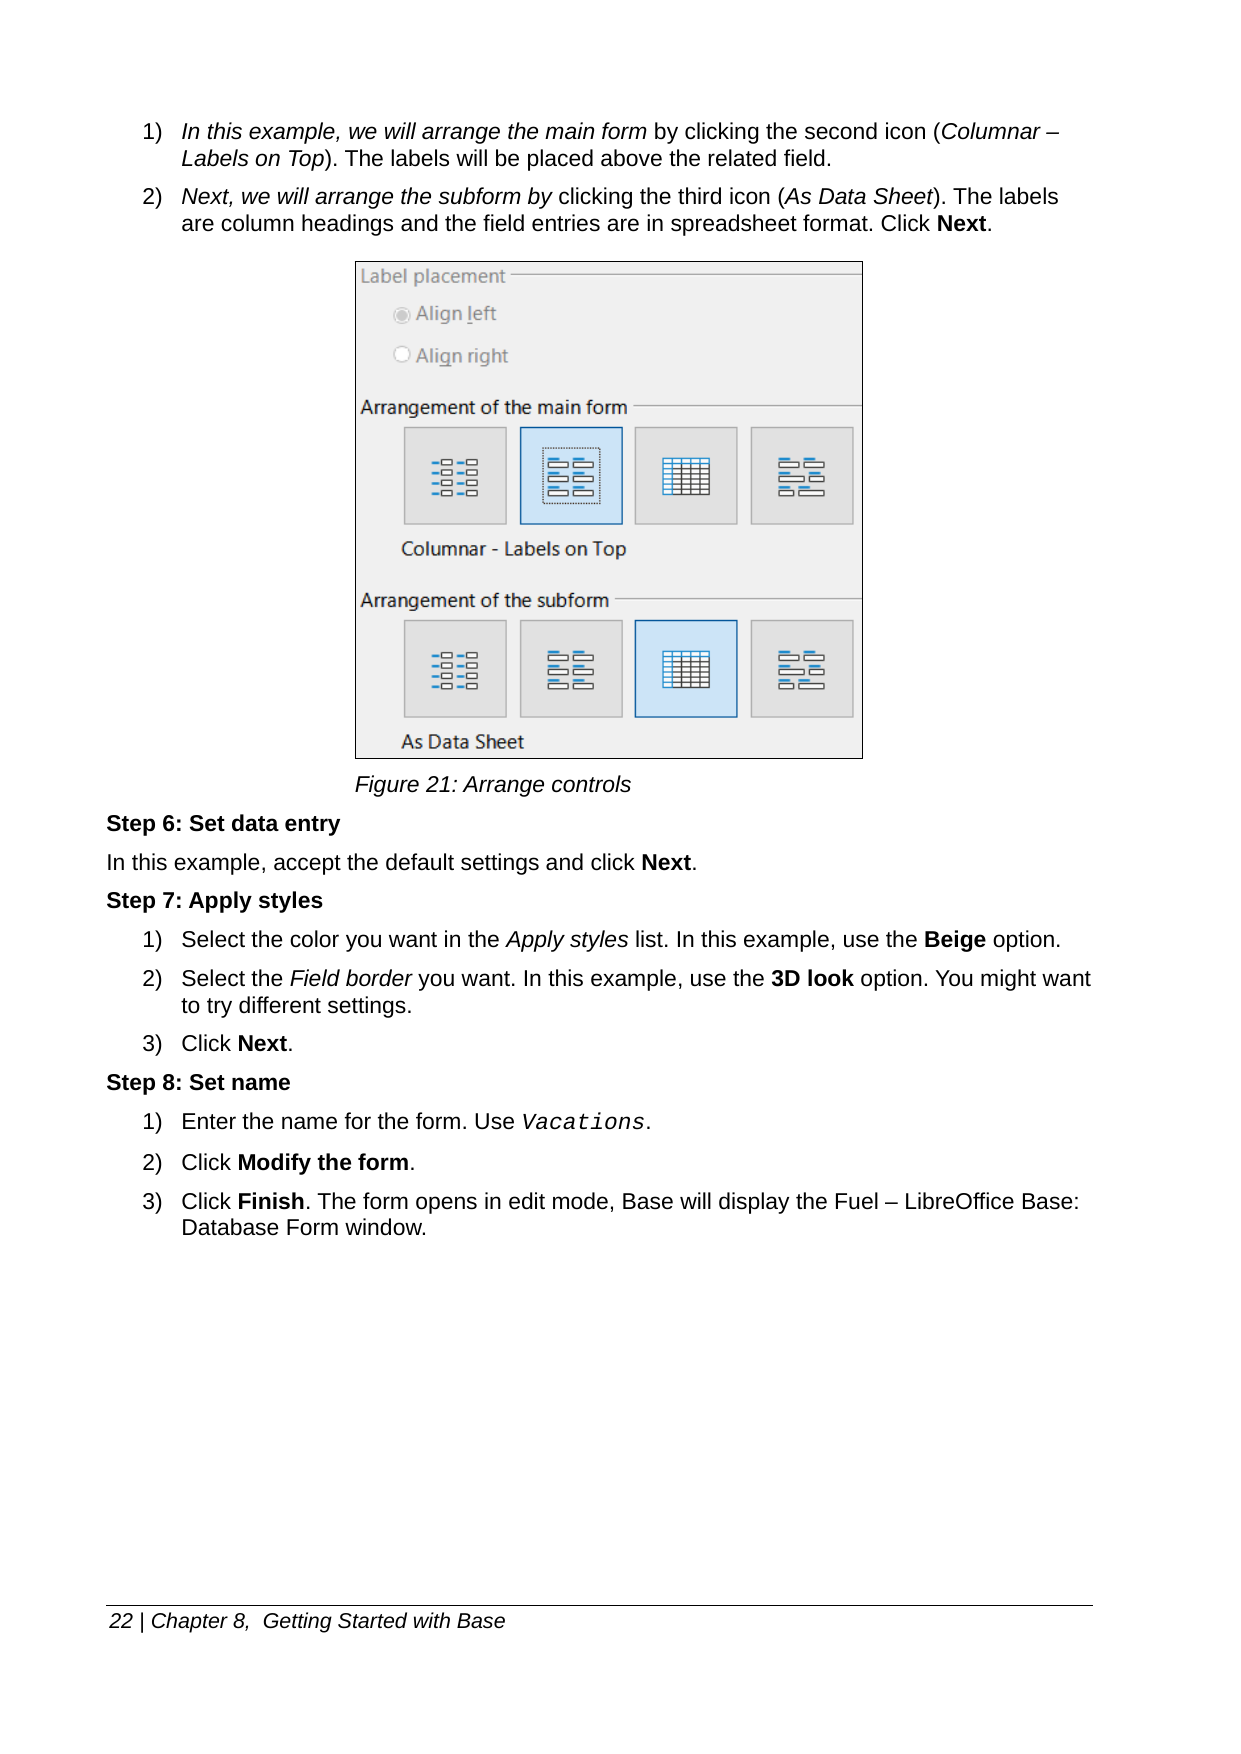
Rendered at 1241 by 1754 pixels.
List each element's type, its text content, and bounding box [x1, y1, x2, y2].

list Select the Field border you want. In this example, use the 3D look option. You might want to try different settings. [162, 965, 1093, 1018]
list Click Modify the form. [162, 1149, 1093, 1175]
text Step 8: Set name [106, 1069, 1093, 1096]
text In this example, accept the default settings and click Next. [106, 849, 1093, 875]
list Click Finish. The form opens in edit mode, Base will display the Fuel – LibreOffice Base: Database Form window. [162, 1188, 1093, 1241]
list Enter the name for the form. Use Vacations. [162, 1108, 1093, 1136]
list In this example, we will arrange the main form by clicking the second icon (Columnar – Labels on Top). The labels will be placed above the related field. [162, 118, 1093, 171]
list Select the color you want in the Apply styles list. In this example, use the Beige option. [162, 926, 1093, 953]
list Click Next. [162, 1030, 1093, 1057]
text Step 7: Apply styles [106, 887, 1093, 914]
text Figure 21: Arrange controls [354, 771, 862, 797]
list Next, we will arrange the subform by clicking the third icon (As Data Sheet). The labels are column headings and the field entries are in spreadsheet format. Click Next. [162, 183, 1093, 236]
picture [356, 262, 862, 758]
text Step 6: Set data entry [106, 810, 1093, 836]
